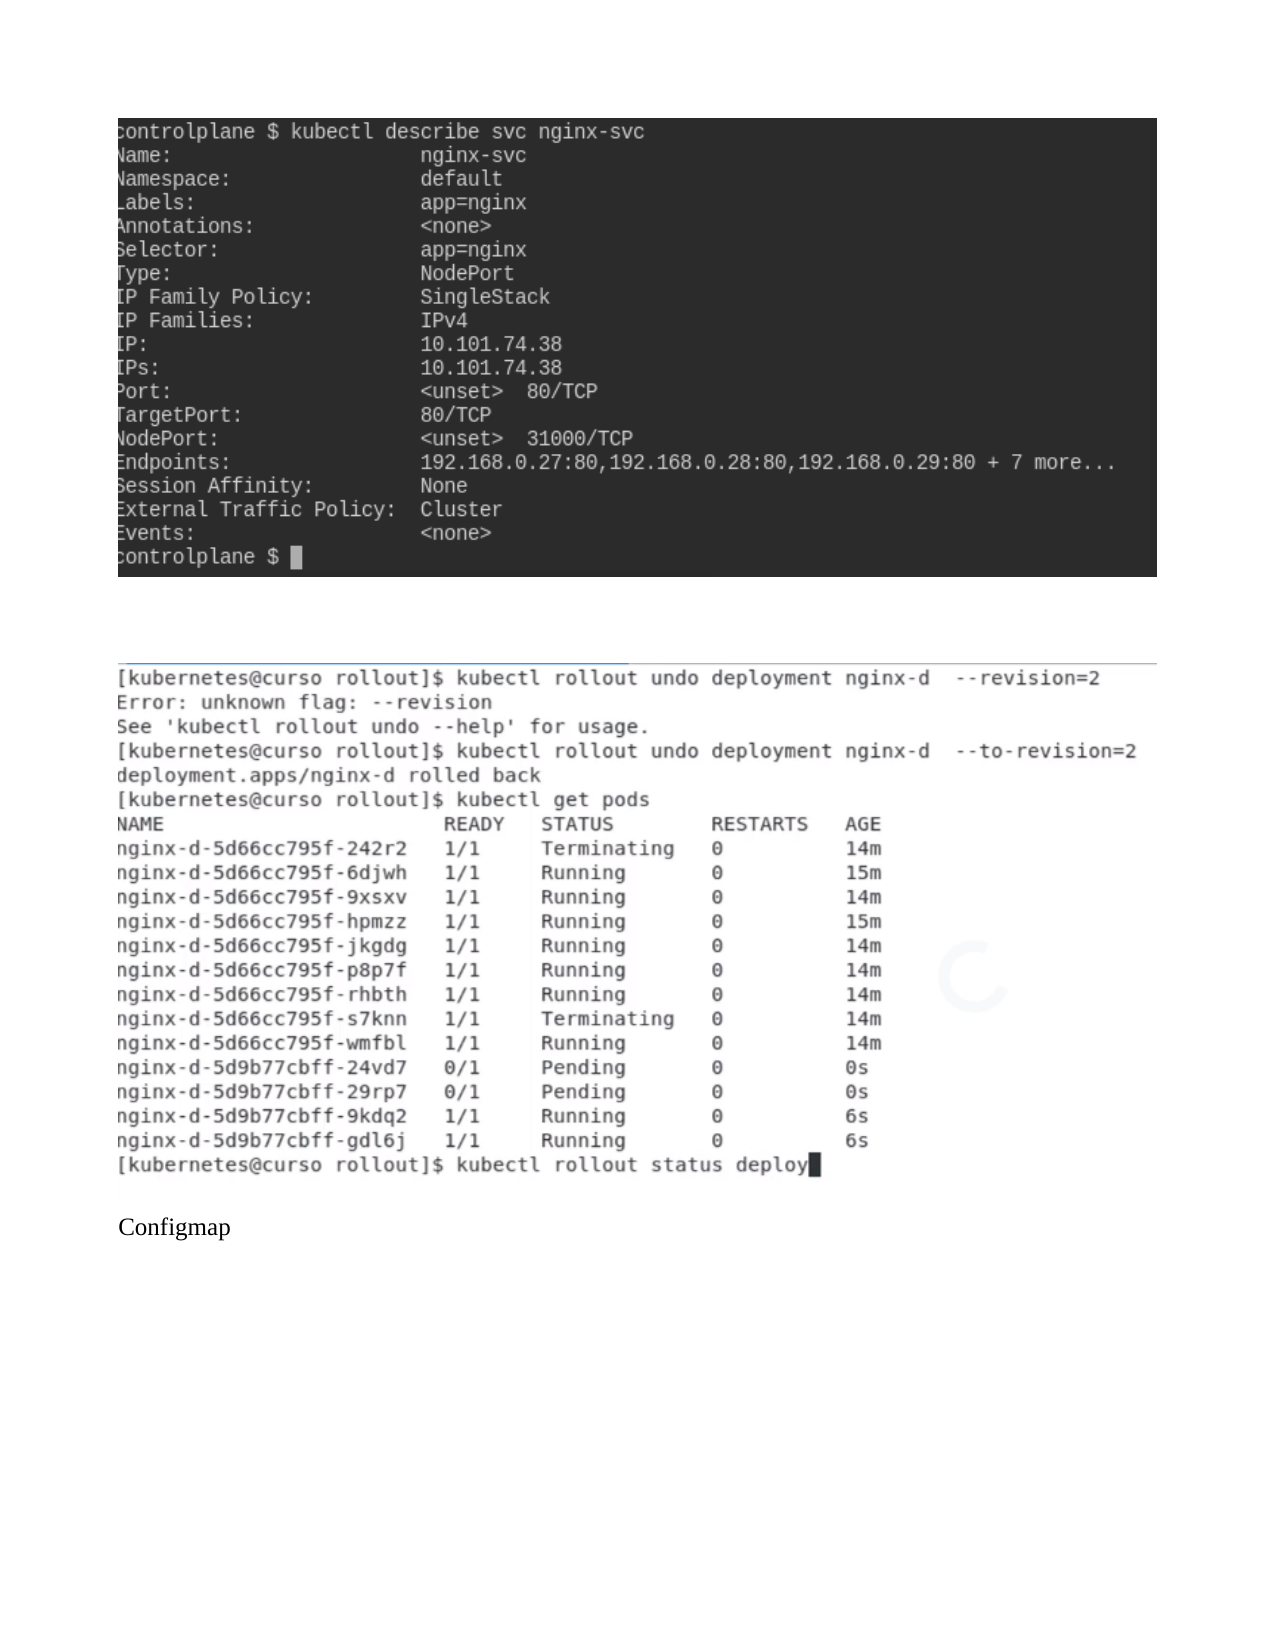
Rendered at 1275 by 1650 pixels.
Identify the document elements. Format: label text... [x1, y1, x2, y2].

text Configmap [118, 1212, 1157, 1240]
picture [118, 118, 1157, 577]
picture [118, 663, 1157, 1212]
